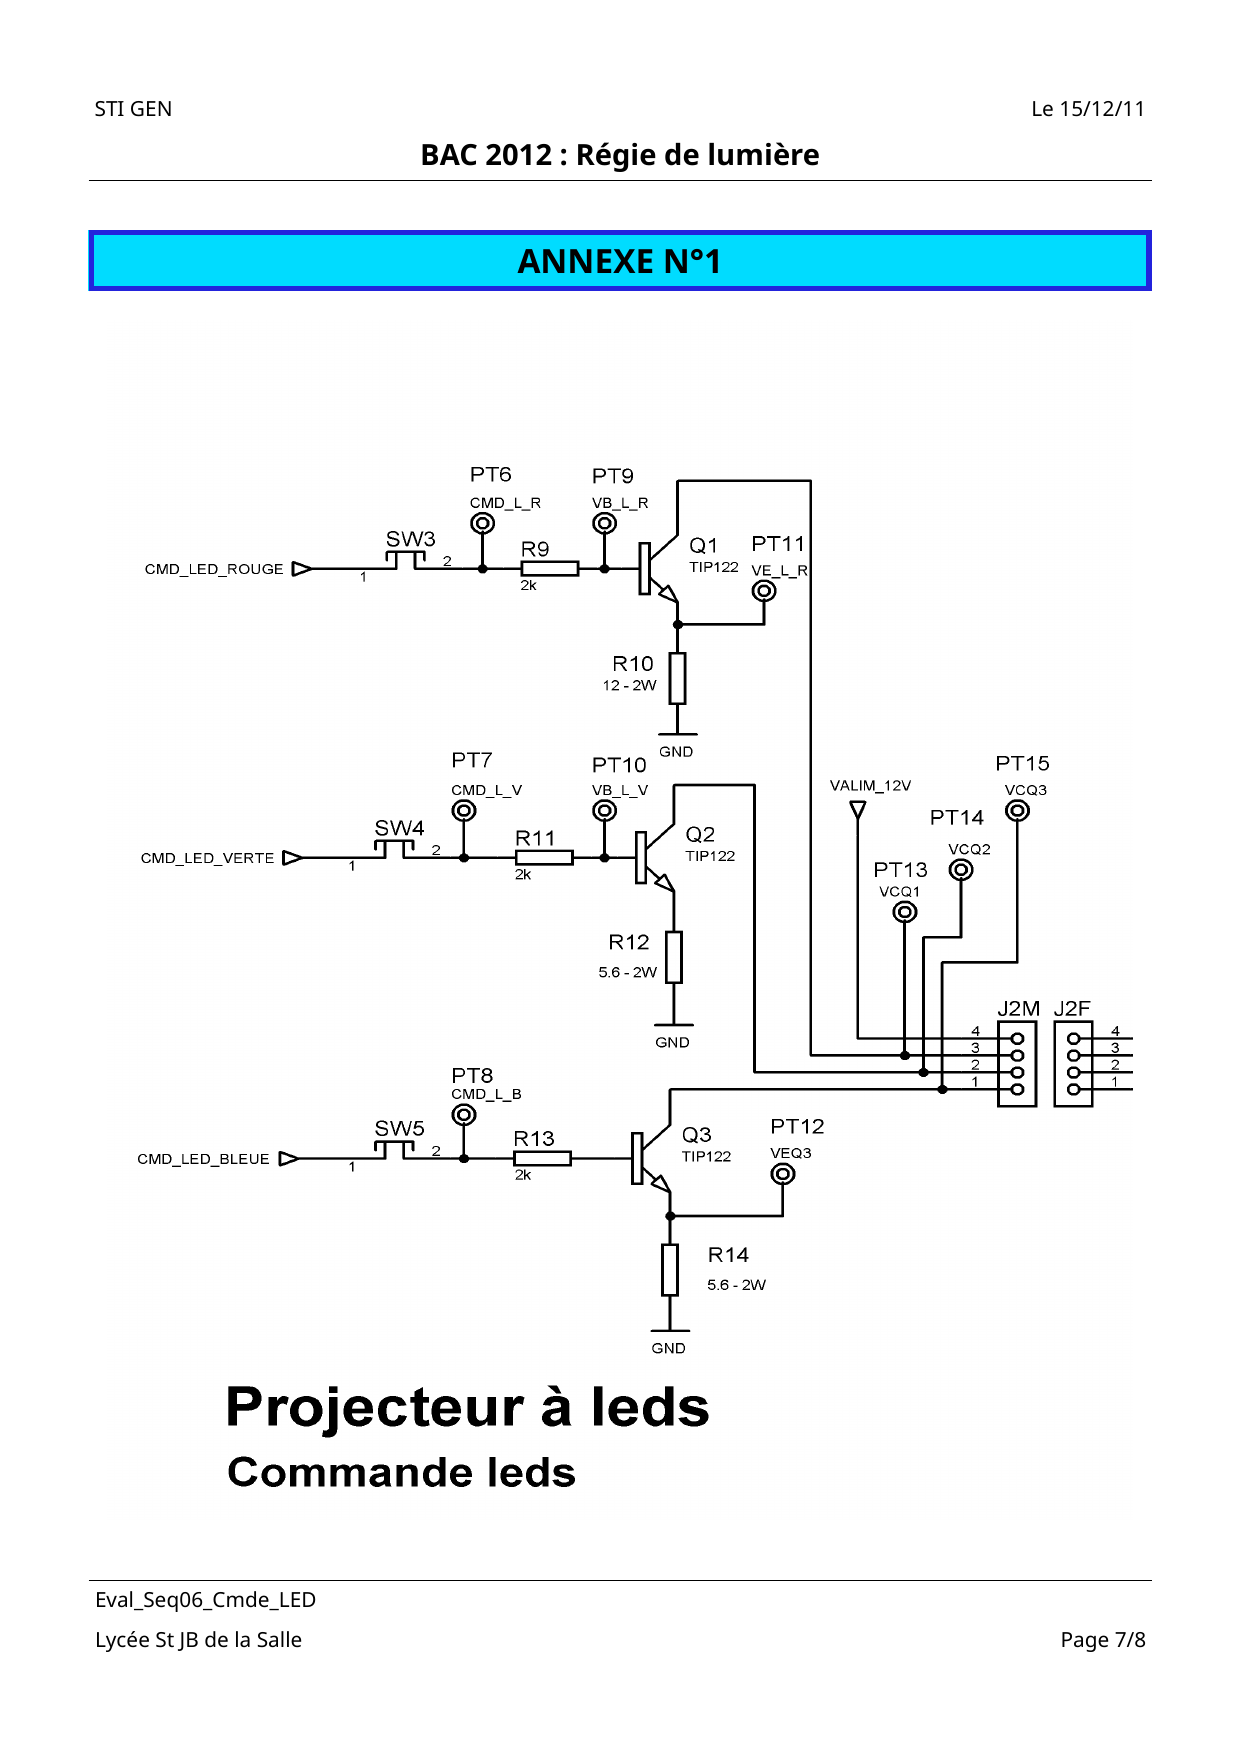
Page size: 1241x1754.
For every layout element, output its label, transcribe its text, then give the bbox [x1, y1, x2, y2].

text Annexe N°1 [94, 235, 1146, 286]
